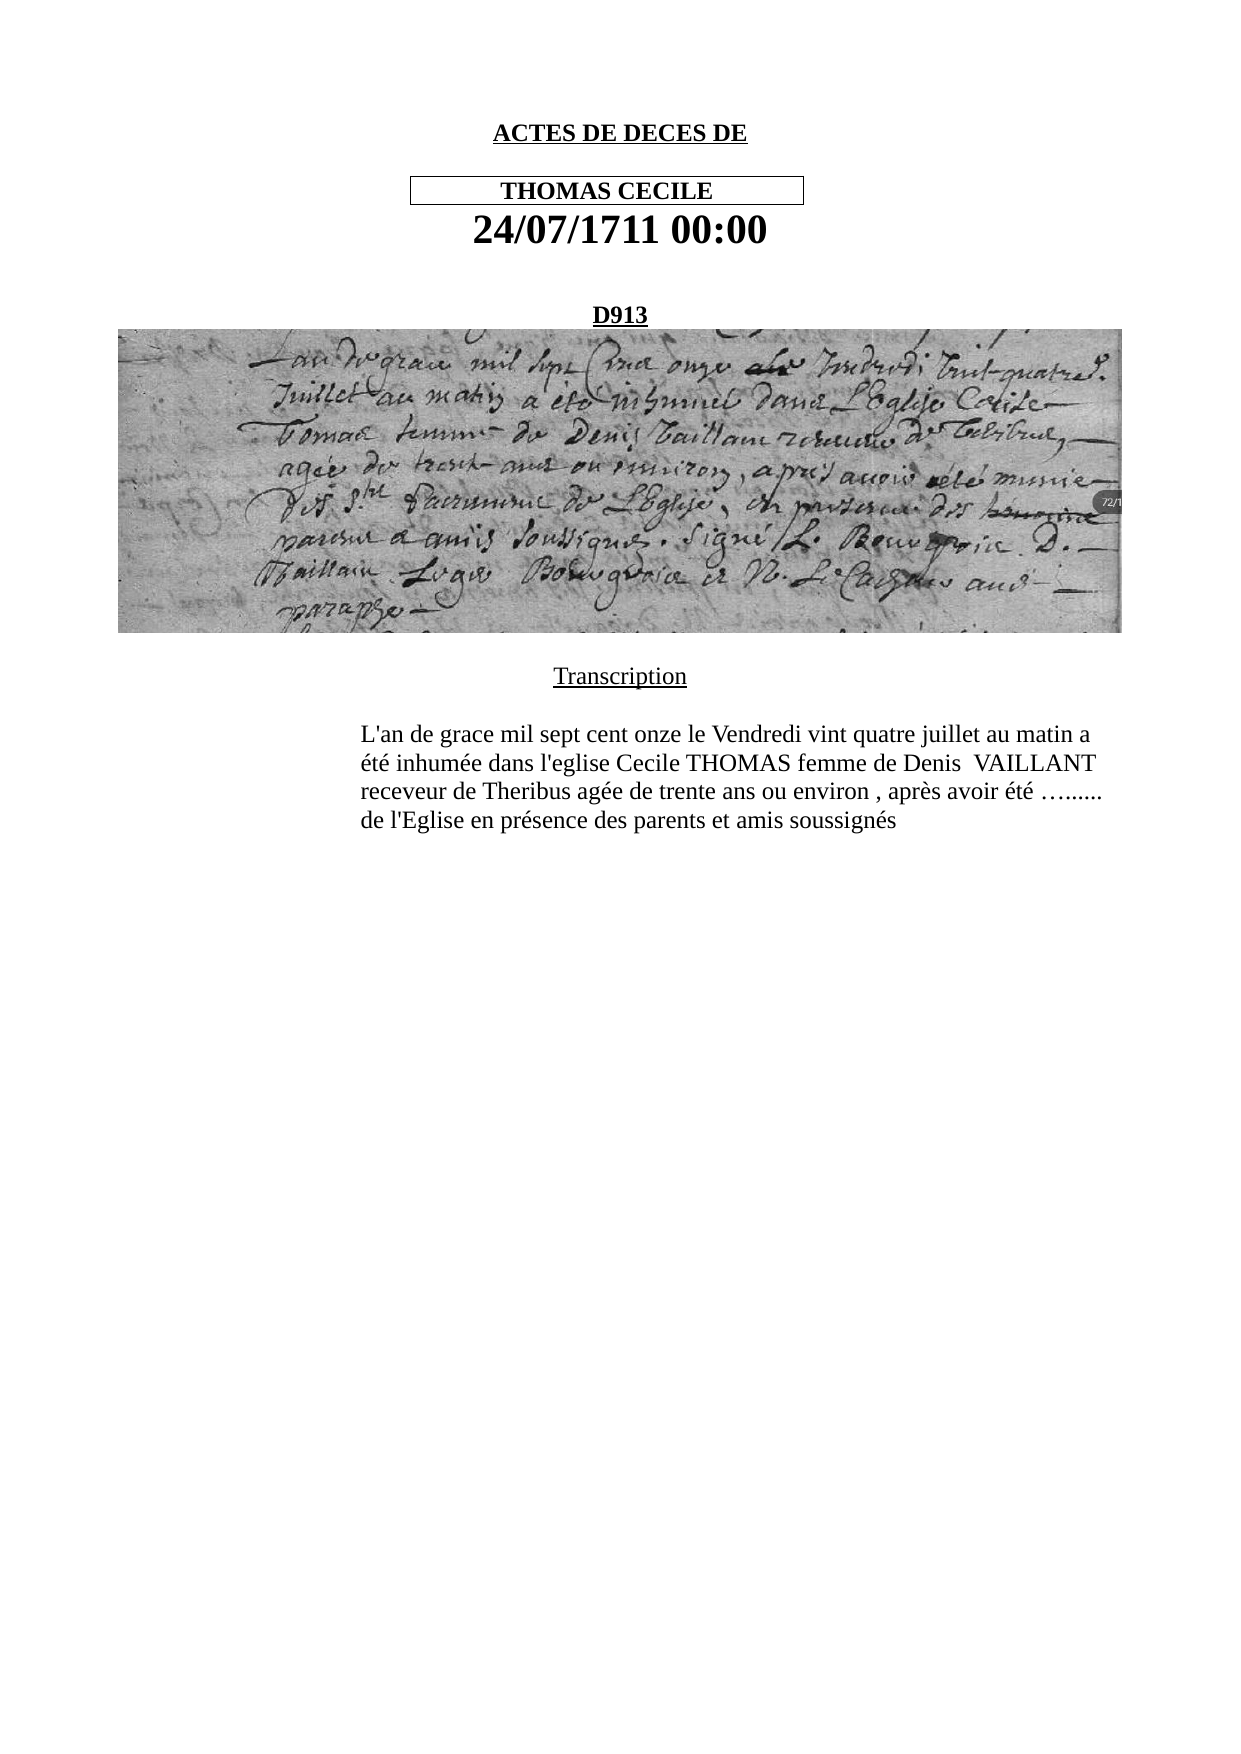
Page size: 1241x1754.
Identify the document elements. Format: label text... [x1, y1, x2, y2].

text Transcription [118, 661, 1122, 690]
text THOMAS CECILE [411, 177, 803, 204]
text ACTES DE DECES DE [118, 118, 1122, 147]
text 24/07/1711 00:00 [118, 204, 1122, 252]
text D913 [118, 300, 1122, 329]
text L'an de grace mil sept cent onze le Vendredi vint quatre juillet au matin a été inhumée dans l'eglise Cecile THOMAS femme de Denis VAILLANT receveur de Theribus agée de trente ans ou environ , après avoir été …...... de l'Eglise en présence des parents et amis soussignés [360, 719, 1122, 834]
picture [118, 329, 1122, 633]
